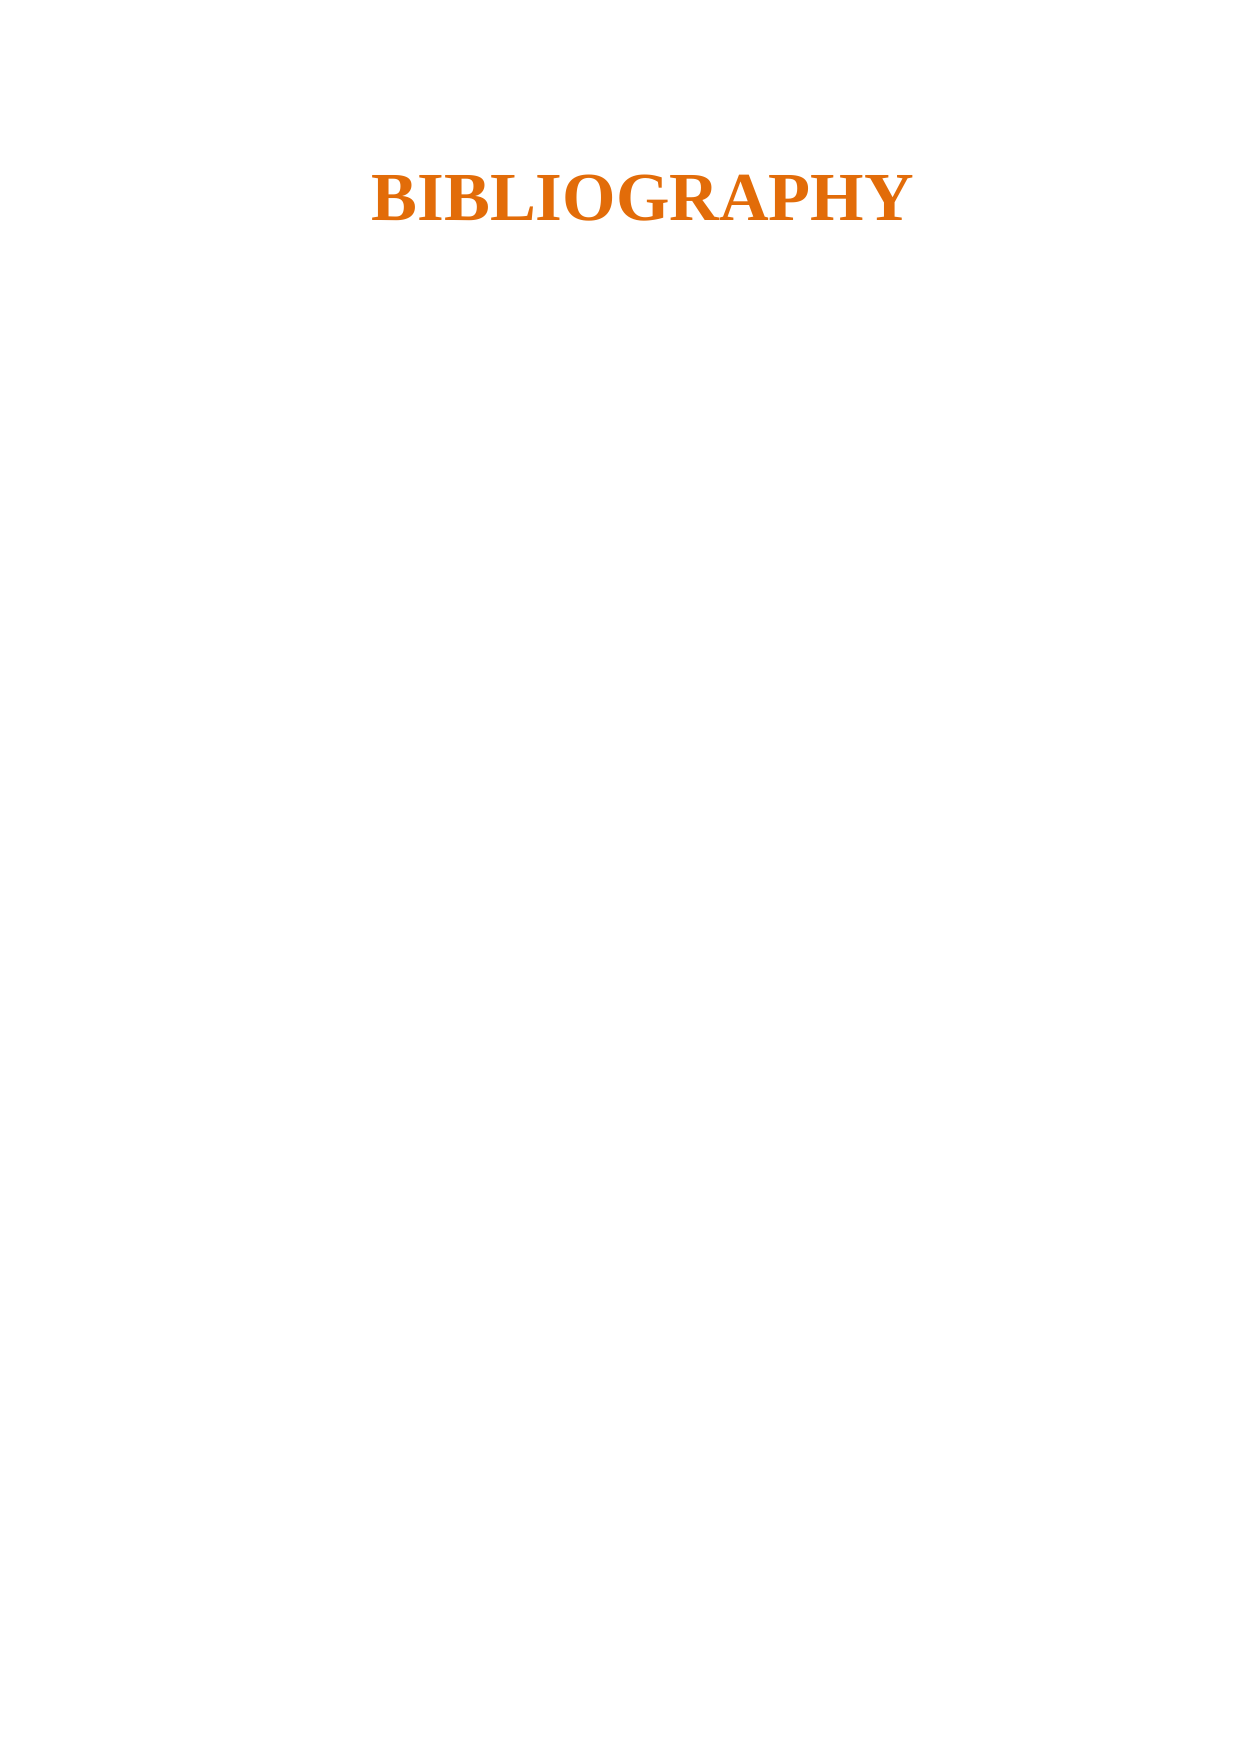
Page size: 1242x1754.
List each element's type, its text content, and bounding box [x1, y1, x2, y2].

text BIBLIOGRAPHY [87, 156, 1198, 235]
